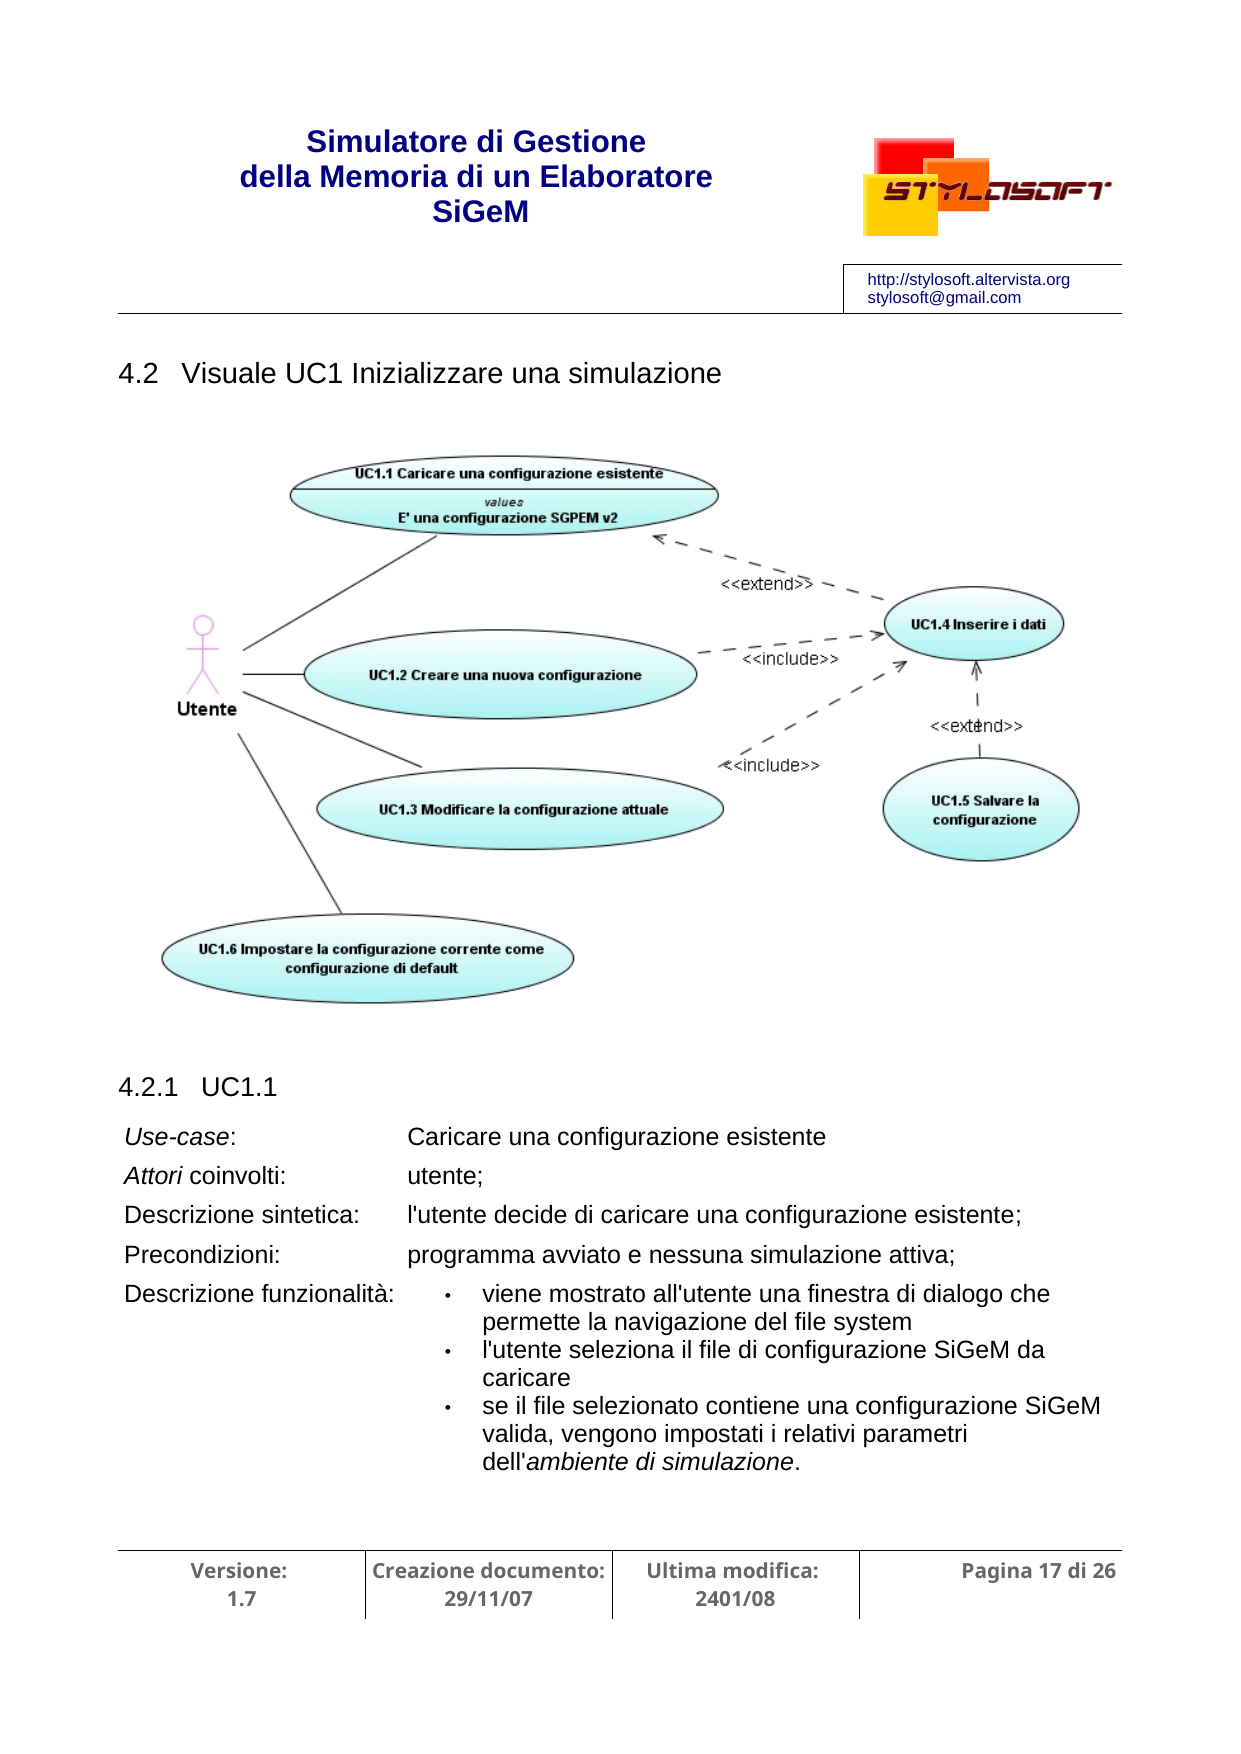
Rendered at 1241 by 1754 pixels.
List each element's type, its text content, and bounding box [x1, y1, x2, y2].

table_cell utente; [401, 1156, 1122, 1196]
table_cell Precondizioni: [118, 1235, 401, 1274]
table_cell Attori coinvolti: [118, 1156, 401, 1196]
table_cell programma avviato e nessuna simulazione attiva; [401, 1235, 1122, 1274]
table_cell viene mostrato all'utente una finestra di dialogo che permette la navigazione del file system l'utente seleziona il file di configurazione SiGeM da caricare se il file selezionato contiene una configurazione SiGeM valida, vengono impostati i relativi parametri dell'ambiente di simulazione. [401, 1274, 1122, 1481]
subtitle UC1.1 [118, 1072, 1122, 1102]
subtitle Visuale UC1 Inizializzare una simulazione [118, 357, 1122, 389]
picture [135, 429, 1105, 1029]
table_header Use-case: [118, 1117, 401, 1156]
picture [848, 123, 1117, 247]
table_cell Descrizione funzionalità: [118, 1274, 401, 1481]
table_cell l'utente decide di caricare una configurazione esistente; [401, 1196, 1122, 1235]
table_header Caricare una configurazione esistente [401, 1117, 1122, 1156]
table_cell Descrizione sintetica: [118, 1196, 401, 1235]
